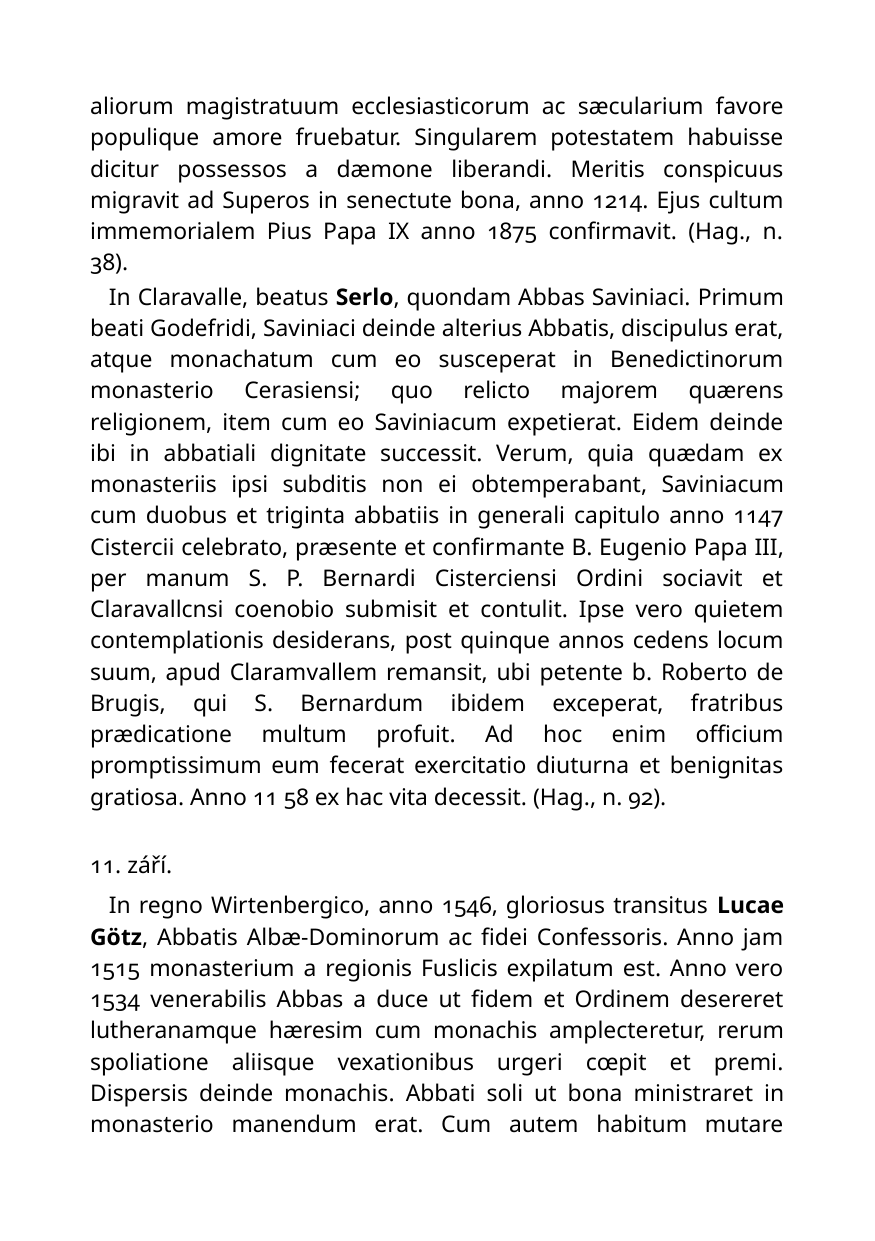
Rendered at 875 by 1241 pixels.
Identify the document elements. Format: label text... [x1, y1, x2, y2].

text In regno Wirtenbergico, anno 1546, gloriosus transitus Lucae Götz, Abbatis Albæ-Dominorum ac fidei Confessoris. Anno jam 1515 monasterium a regionis Fuslicis expilatum est. Anno vero 1534 venerabilis Abbas a duce ut fidem et Ordinem desereret lutheranamque hæresim cum monachis amplecte­retur, rerum spoliatione aliisque vexationibus urgeri cœpit et premi. Dispersis deinde monachis. Abbati soli ut bona mini­straret in monasterio manendum erat. Cum autem habitum mutare [90, 889, 784, 1139]
text 11. září. [90, 849, 784, 880]
text In Claravalle, beatus Serlo, quondam Abbas Saviniaci. Primum beati Godefridi, Saviniaci deinde alterius Abbatis, discipulus erat, atque monachatum cum eo susceperat in Benedictinorum monasterio Cerasiensi; quo relicto majorem quærens religionem, item cum eo Saviniacum expetierat. Eidem deinde ibi in abbatiali dignitate successit. Verum, quia quædam ex monasteriis ipsi subditis non ei obtempera­bant, Saviniacum cum duobus et triginta abbatiis in generali capitulo anno 1147 Cistercii celebrato, præsente et confir­mante B. Eugenio Papa III, per manum S. P. Bernardi Cisterciensi Ordini sociavit et Claravallcnsi coenobio sub­misit et contulit. Ipse vero quietem contemplationis deside­rans, post quinque annos cedens locum suum, apud Claram­vallem remansit, ubi petente b. Roberto de Brugis, qui S. Bernardum ibidem exceperat, fratribus prædicatione multum profuit. Ad hoc enim officium promptissimum eum fecerat exercitatio diuturna et benignitas gratiosa. Anno 11 58 ex hac vita decessit. (Hag., n. 92). [90, 281, 784, 812]
text aliorum magistratuum ecclesiasticorum ac sæcularium favore populique amore fruebatur. Singularem potestatem habuisse dicitur possessos a dæmone liberandi. Meritis conspicuus migravit ad Superos in senectute bona, anno 1214. Ejus cultum immemorialem Pius Papa IX anno 1875 confirmavit. (Hag., n. 38). [90, 90, 784, 277]
